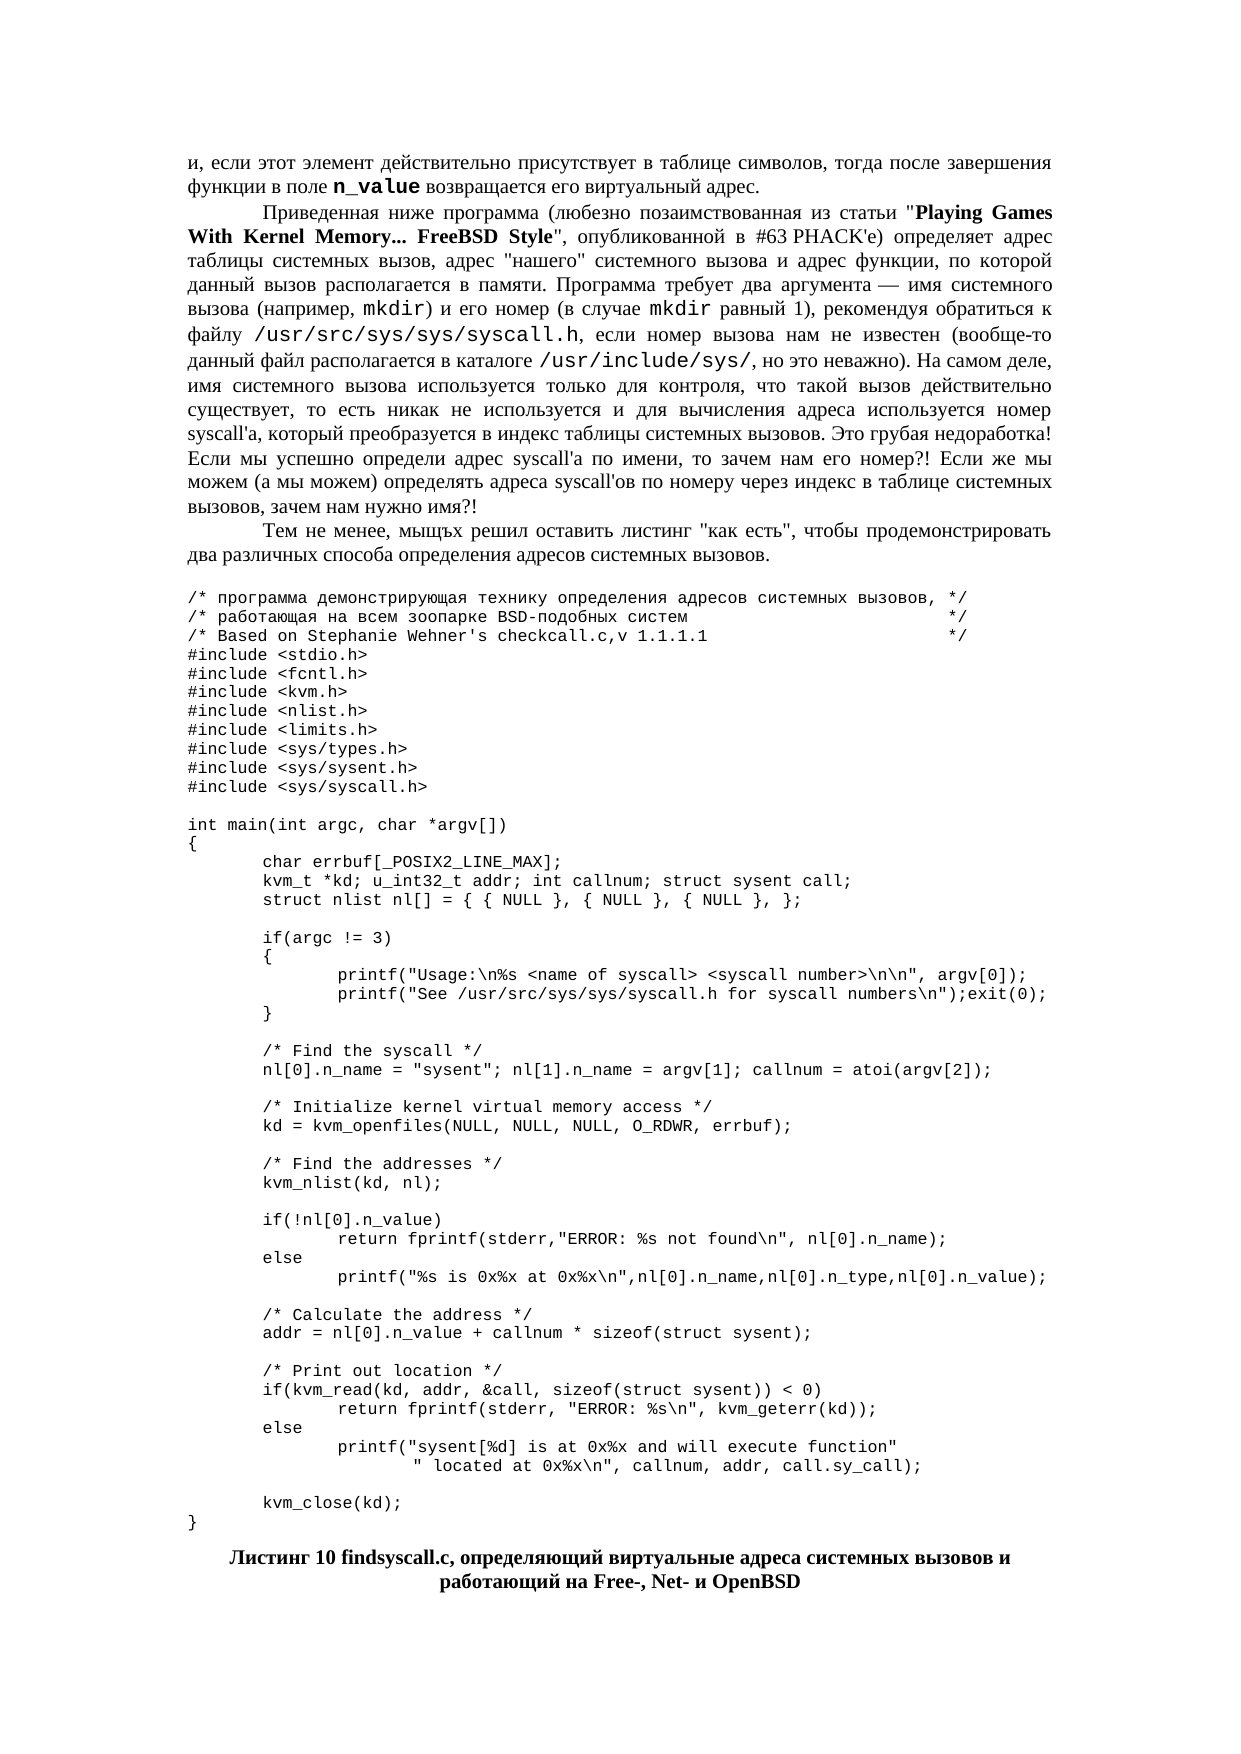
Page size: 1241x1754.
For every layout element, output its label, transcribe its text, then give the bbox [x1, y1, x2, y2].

text kvm_t *kd; u_int32_t addr; int callnum; struct sysent call; [187, 873, 1053, 891]
text printf("Usage:\n%s <name of syscall> <syscall number>\n\n", argv[0]); [187, 967, 1053, 986]
text printf("%s is 0x%x at 0x%x\n",nl[0].n_name,nl[0].n_type,nl[0].n_value); [187, 1268, 1053, 1287]
text #include <sys/syscall.h> [187, 778, 1053, 797]
text int main(int argc, char *argv[]) [187, 816, 1053, 835]
text char errbuf[_POSIX2_LINE_MAX]; [187, 854, 1053, 873]
text if(argc != 3) [187, 929, 1053, 948]
text kd = kvm_openfiles(NULL, NULL, NULL, O_RDWR, errbuf); [187, 1118, 1053, 1137]
text if(kvm_read(kd, addr, &call, sizeof(struct sysent)) < 0) [187, 1382, 1053, 1401]
text return fprintf(stderr,"ERROR: %s not found\n", nl[0].n_name); [187, 1231, 1053, 1250]
text #include <nlist.h> [187, 703, 1053, 722]
text Листинг 10 findsyscall.c, определяющий виртуальные адреса системных вызовов и работающий на Free-, Net- и OpenBSD [187, 1545, 1053, 1593]
text Тем не менее, мыщъх решил оставить листинг "как есть", чтобы продемонстрировать два различных способа определения адресов системных вызовов. [187, 518, 1053, 566]
text else [187, 1419, 1053, 1438]
text /* программа демонстрирующая технику определения адресов системных вызовов, */ [187, 590, 1053, 609]
text else [187, 1250, 1053, 1268]
text if(!nl[0].n_value) [187, 1212, 1053, 1231]
text #include <limits.h> [187, 722, 1053, 741]
text kvm_close(kd); [187, 1495, 1053, 1514]
text #include <stdio.h> [187, 646, 1053, 665]
text #include <sys/types.h> [187, 741, 1053, 759]
text /* Based on Stephanie Wehner's checkcall.c,v 1.1.1.1 */ [187, 627, 1053, 646]
text nl[0].n_name = "sysent"; nl[1].n_name = argv[1]; callnum = atoi(argv[2]); [187, 1061, 1053, 1080]
text /* Print out location */ [187, 1363, 1053, 1382]
text addr = nl[0].n_value + callnum * sizeof(struct sysent); [187, 1325, 1053, 1344]
text " located at 0x%x\n", callnum, addr, call.sy_call); [187, 1457, 1053, 1476]
text и, если этот элемент действительно присутствует в таблице символов, тогда после завершения функции в поле n_value возвращается его виртуальный адрес. [187, 150, 1053, 200]
text /* Calculate the address */ [187, 1306, 1053, 1325]
text #include <sys/sysent.h> [187, 759, 1053, 778]
text } [187, 1004, 1053, 1023]
text return fprintf(stderr, "ERROR: %s\n", kvm_geterr(kd)); [187, 1401, 1053, 1419]
text /* Find the syscall */ [187, 1042, 1053, 1061]
text printf("See /usr/src/sys/sys/syscall.h for syscall numbers\n");exit(0); [187, 986, 1053, 1004]
text /* работающая на всем зоопарке BSD-подобных систем */ [187, 609, 1053, 627]
text { [187, 835, 1053, 854]
text printf("sysent[%d] is at 0x%x and will execute function" [187, 1438, 1053, 1457]
text struct nlist nl[] = { { NULL }, { NULL }, { NULL }, }; [187, 891, 1053, 910]
text kvm_nlist(kd, nl); [187, 1174, 1053, 1193]
text #include <kvm.h> [187, 684, 1053, 703]
text } [187, 1514, 1053, 1532]
text /* Find the addresses */ [187, 1155, 1053, 1174]
text #include <fcntl.h> [187, 665, 1053, 684]
text Приведенная ниже программа (любезно позаимствованная из статьи "Playing Games With Kernel Memory... FreeBSD Style", опубликованной в #63 PHACK'е) определяет адрес таблицы системных вызов, адрес "нашего" системного вызова и адрес функции, по которой данный вызов располагается в памяти. Программа требует два аргумента — имя системного вызова (например, mkdir) и его номер (в случае mkdir равный 1), рекомендуя обратиться к файлу /usr/src/sys/sys/syscall.h, если номер вызова нам не известен (вообще-то данный файл располагается в каталоге /usr/include/sys/, но это неважно). На самом деле, имя системного вызова используется только для контроля, что такой вызов действительно существует, то есть никак не используется и для вычисления адреса используется номер syscall'а, который преобразуется в индекс таблицы системных вызовов. Это грубая недоработка! Если мы успешно определи адрес syscall'а по имени, то зачем нам его номер?! Если же мы можем (а мы можем) определять адреса syscall'ов по номеру через индекс в таблице системных вызовов, зачем нам нужно имя?! [187, 200, 1053, 518]
text { [187, 948, 1053, 967]
text /* Initialize kernel virtual memory access */ [187, 1099, 1053, 1118]
